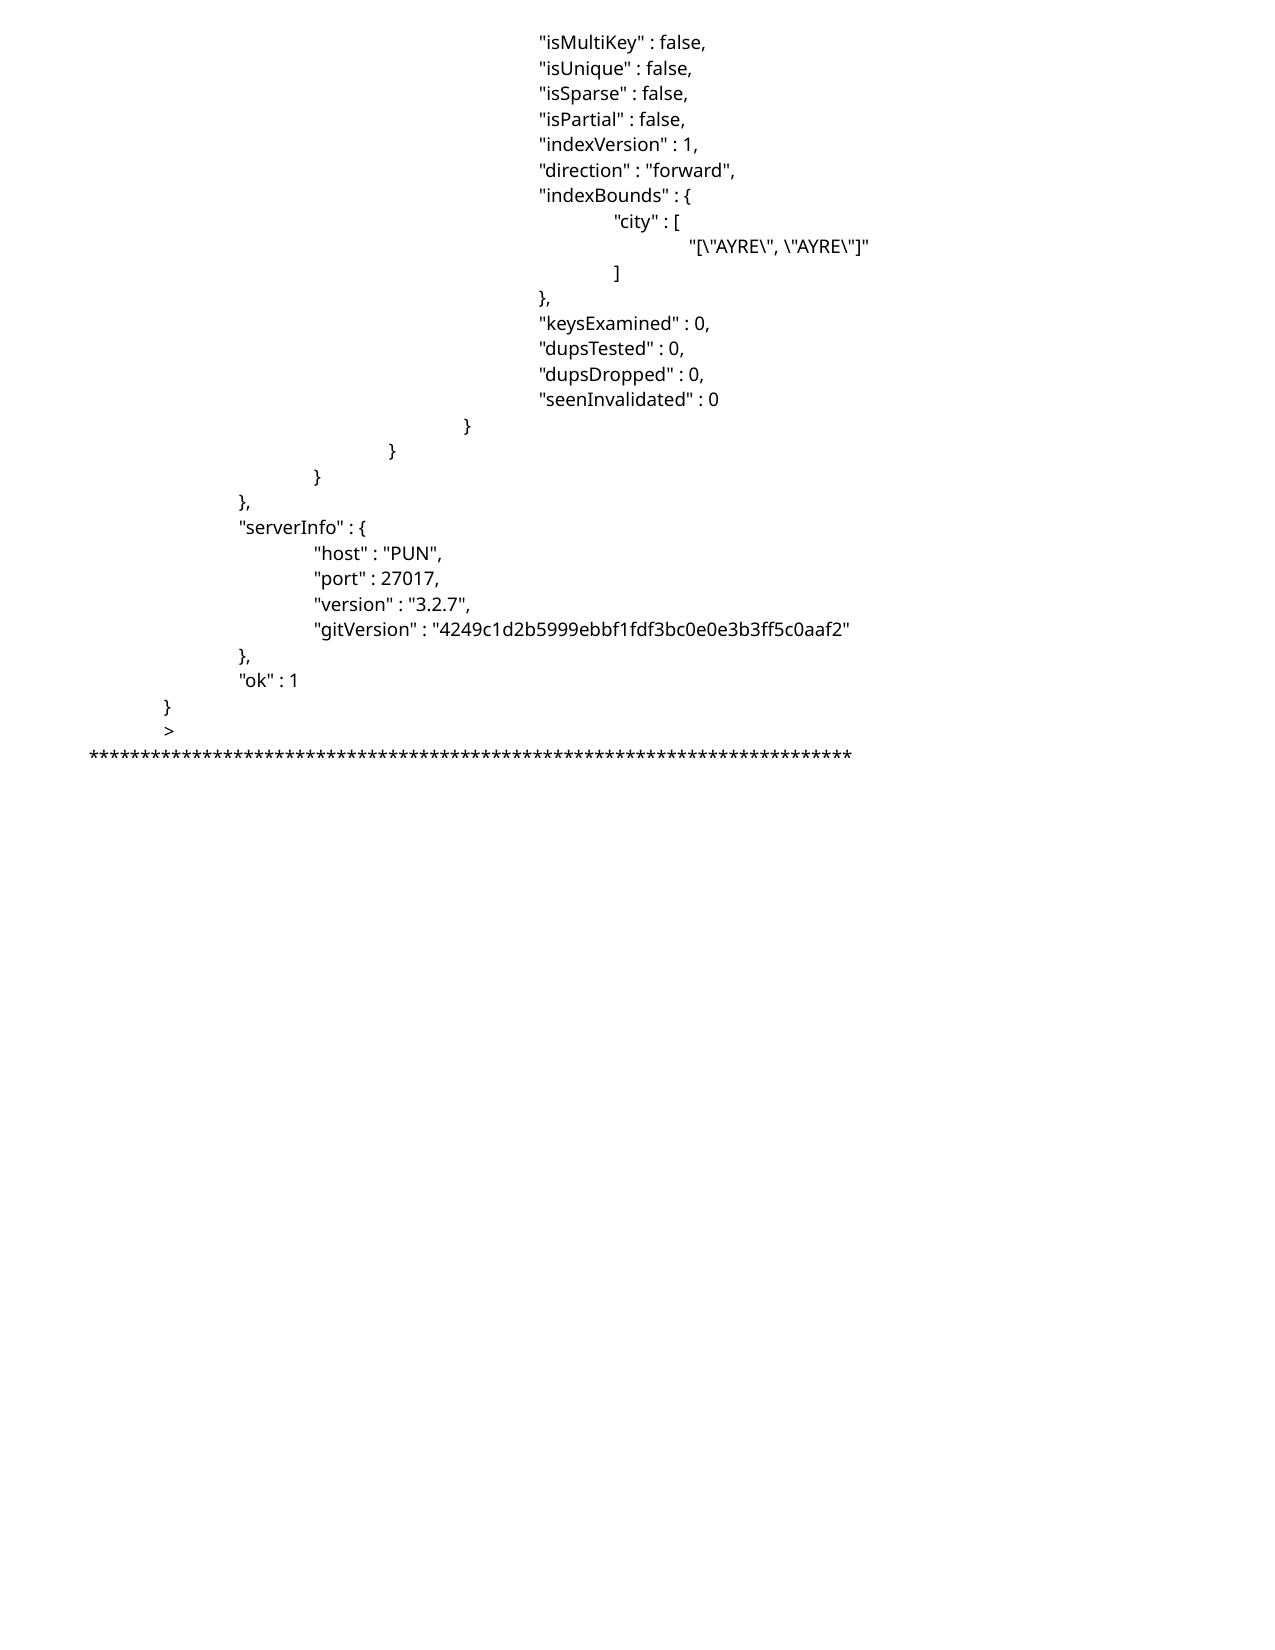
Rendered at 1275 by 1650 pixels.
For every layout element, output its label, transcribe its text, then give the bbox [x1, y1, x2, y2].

text "ok" : 1 [88, 667, 1246, 693]
text }, [88, 642, 1246, 667]
text "port" : 27017, [88, 565, 1246, 591]
text "city" : [ [88, 208, 1246, 234]
text "dupsTested" : 0, [88, 336, 1246, 361]
text "version" : "3.2.7", [88, 591, 1246, 616]
text > [88, 718, 1246, 744]
text "gitVersion" : "4249c1d2b5999ebbf1fdf3bc0e0e3b3ff5c0aaf2" [88, 616, 1246, 642]
text "host" : "PUN", [88, 540, 1246, 565]
text "keysExamined" : 0, [88, 310, 1246, 336]
text "isSparse" : false, [88, 81, 1246, 106]
text "indexVersion" : 1, [88, 132, 1246, 157]
text "isUnique" : false, [88, 55, 1246, 81]
text ************************************************************************** [88, 744, 1246, 769]
text } [88, 693, 1246, 718]
text "isMultiKey" : false, [88, 29, 1246, 55]
text } [88, 412, 1246, 438]
text }, [88, 489, 1246, 514]
text }, [88, 285, 1246, 310]
text "isPartial" : false, [88, 106, 1246, 132]
text "serverInfo" : { [88, 514, 1246, 540]
text } [88, 438, 1246, 463]
text "seenInvalidated" : 0 [88, 387, 1246, 412]
text ] [88, 259, 1246, 285]
text "indexBounds" : { [88, 183, 1246, 208]
text } [88, 463, 1246, 489]
text "direction" : "forward", [88, 157, 1246, 183]
text "[\"AYRE\", \"AYRE\"]" [88, 234, 1246, 259]
text "dupsDropped" : 0, [88, 361, 1246, 387]
